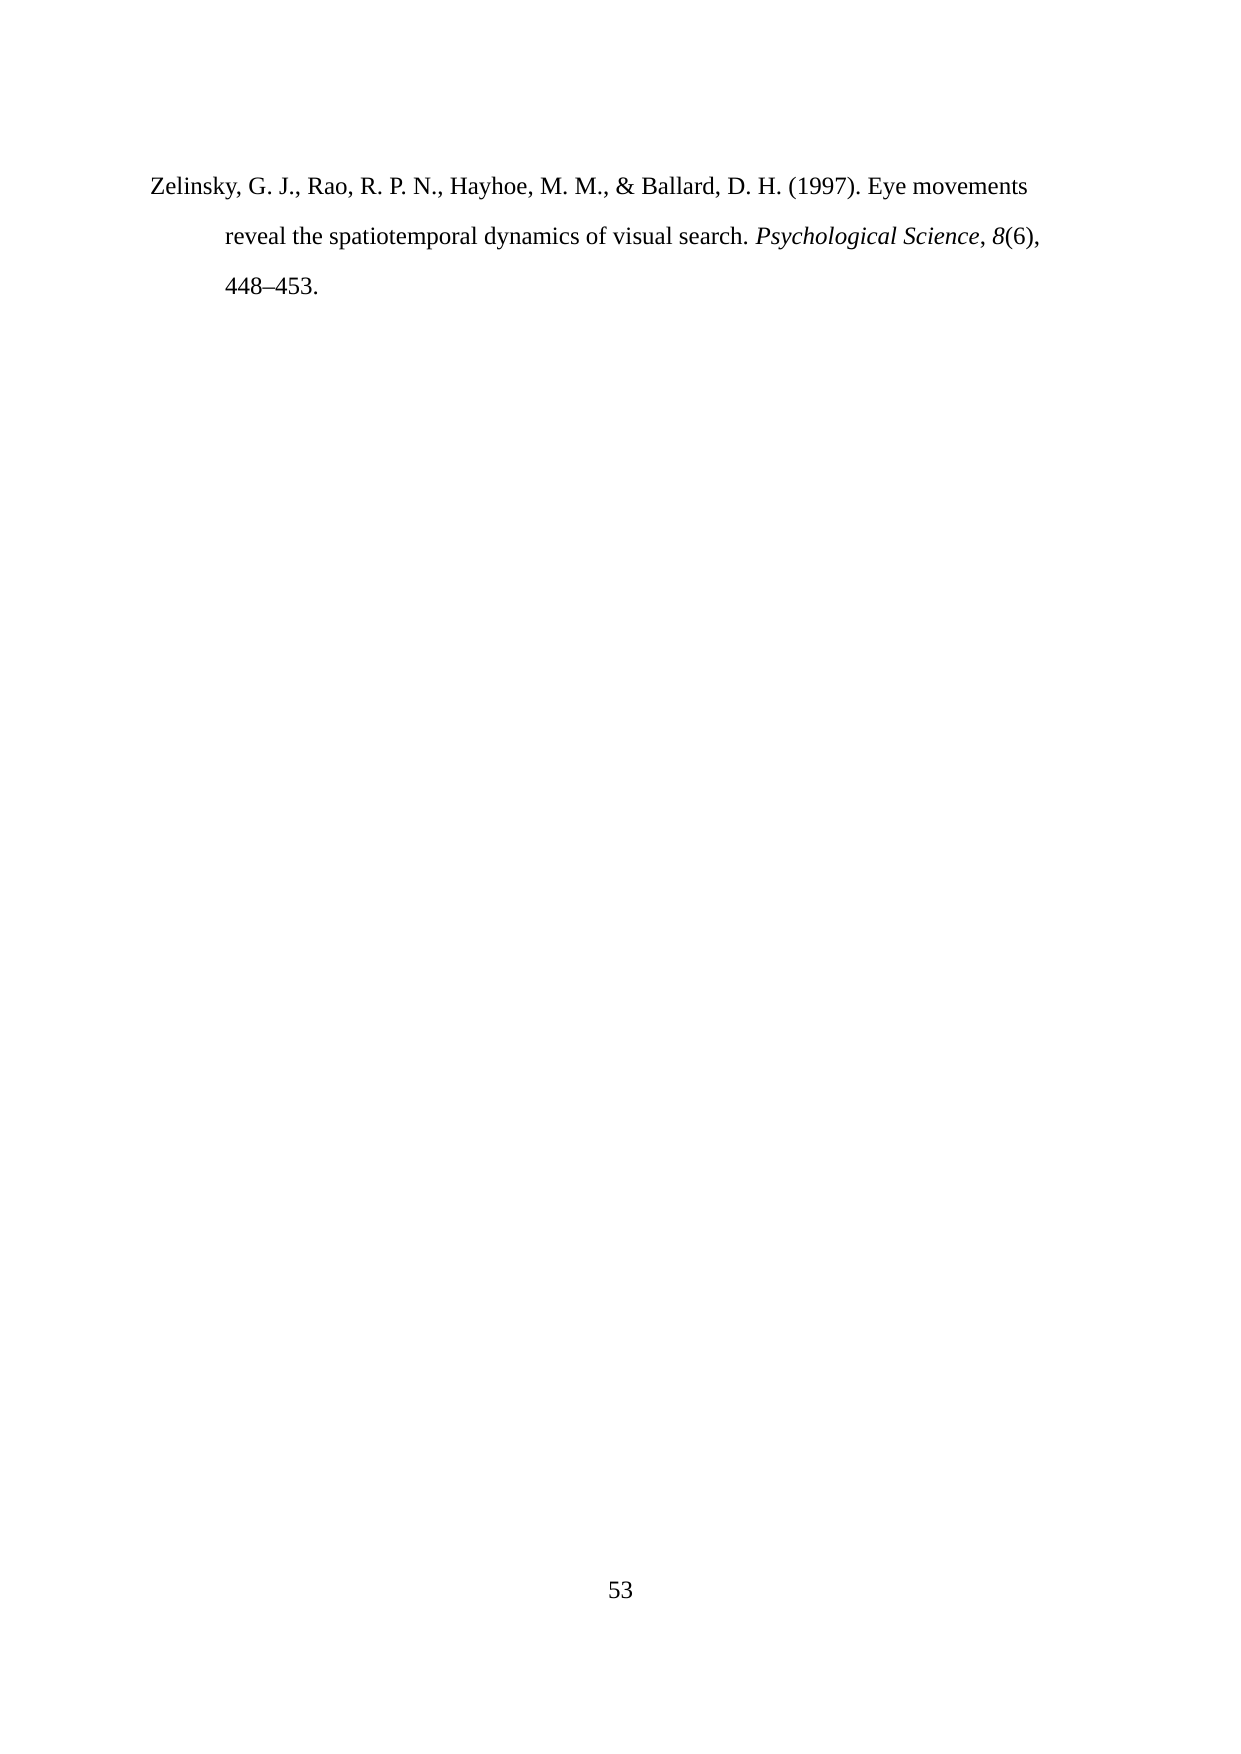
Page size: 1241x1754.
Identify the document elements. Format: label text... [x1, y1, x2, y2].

text Zelinsky, G. J., Rao, R. P. N., Hayhoe, M. M., & Ballard, D. H. (1997). Eye movements reveal the spatiotemporal dynamics of visual search. Psychological Science, 8(6), 448–453. [150, 150, 1091, 300]
